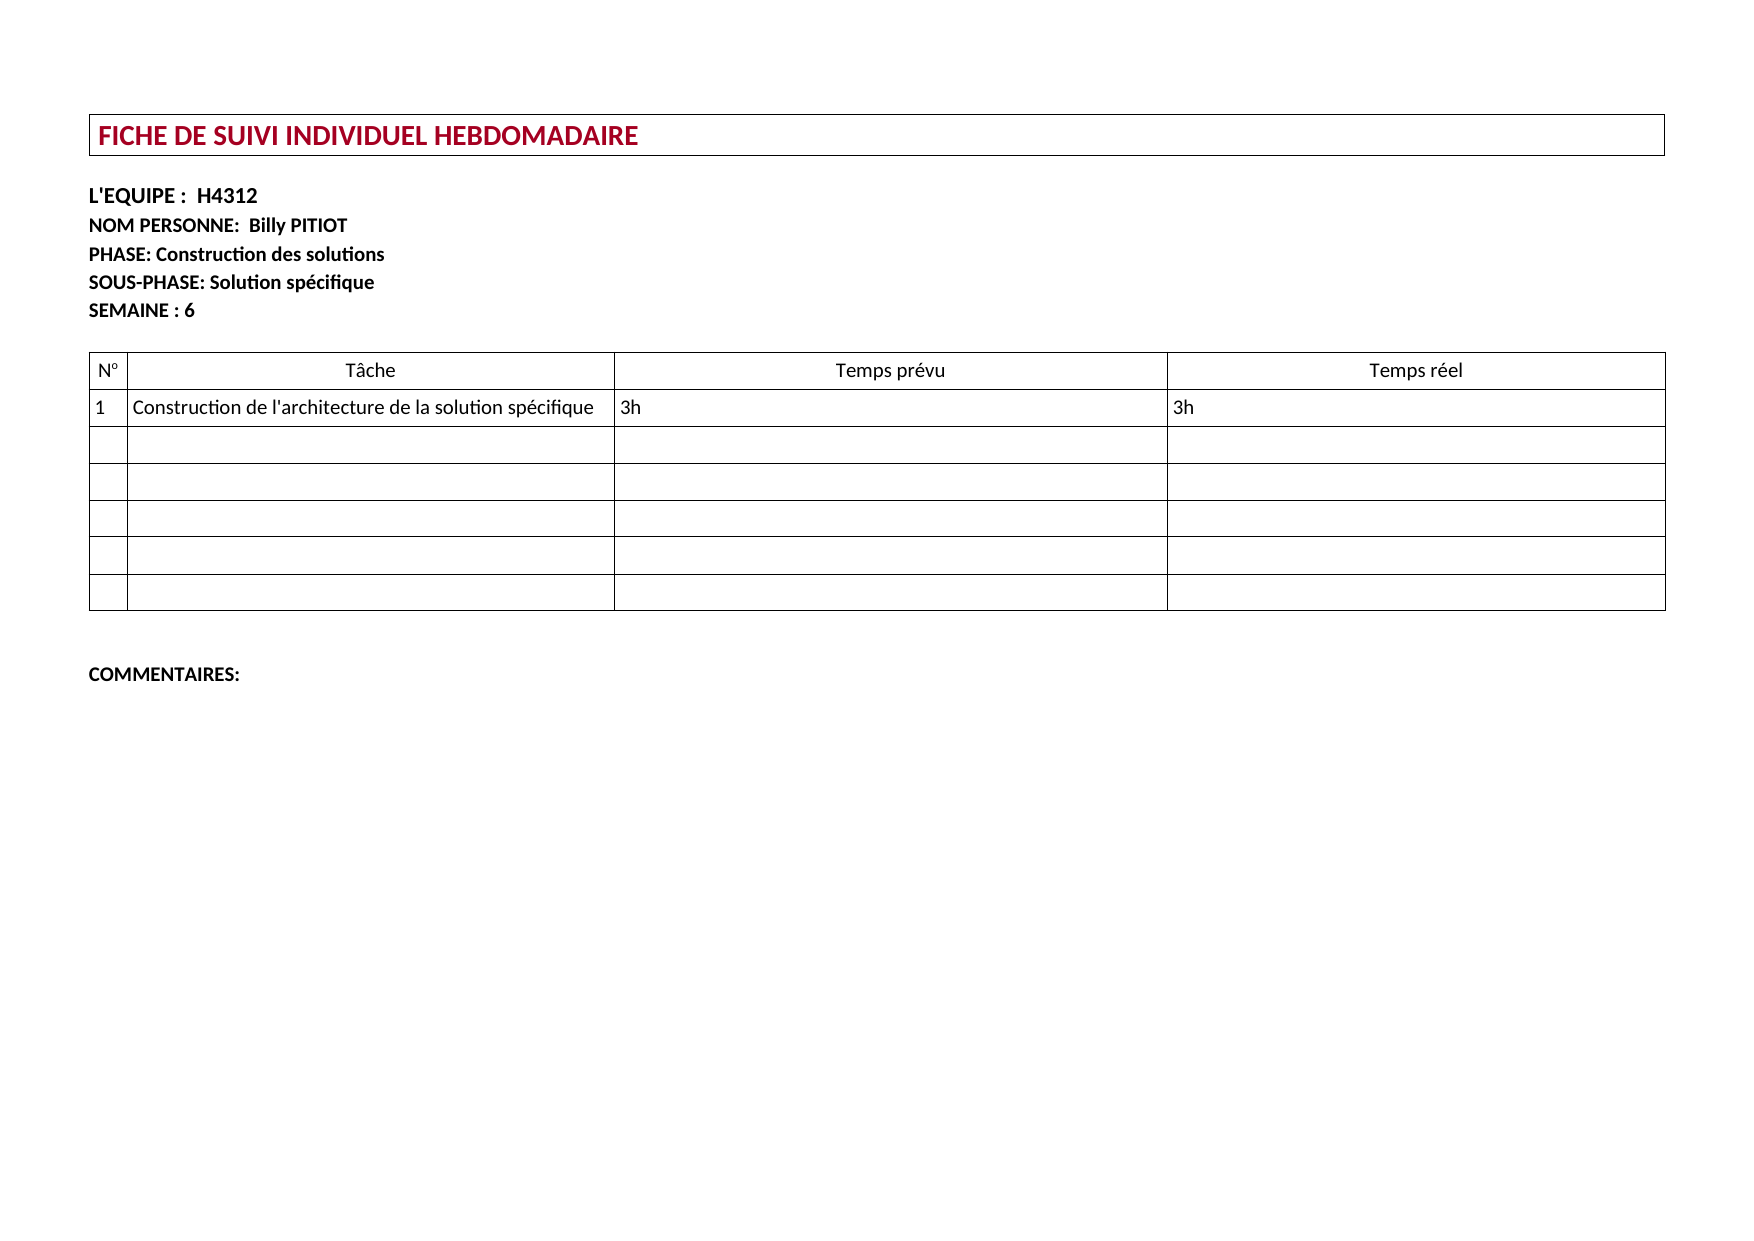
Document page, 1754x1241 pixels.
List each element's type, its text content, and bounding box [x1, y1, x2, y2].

table_cell [128, 537, 614, 573]
text FICHE DE SUIVI INDIVIDUEL HEBDOMADAIRE [90, 115, 1664, 155]
table_cell [615, 427, 1167, 462]
table_header Temps prévu [615, 353, 1167, 388]
table_cell [128, 501, 614, 536]
table_cell 1 [90, 390, 127, 426]
table_cell [90, 464, 127, 499]
text PHASE: Construction des solutions [89, 241, 1665, 266]
table_cell [615, 575, 1167, 610]
table_cell [128, 464, 614, 499]
table_cell [615, 501, 1167, 536]
table_cell [128, 427, 614, 462]
text L'EQUIPE : H4312 [89, 181, 1665, 209]
text NOM PERSONNE: Billy PITIOT [89, 212, 1665, 238]
text COMMENTAIRES: [89, 661, 1665, 687]
table_cell [1168, 501, 1665, 536]
table_cell [1168, 537, 1665, 573]
table_cell [90, 537, 127, 573]
table_cell [90, 501, 127, 536]
table_cell [128, 575, 614, 610]
table_cell [615, 537, 1167, 573]
table_cell [1168, 427, 1665, 462]
table_cell [90, 575, 127, 610]
table_header Tâche [128, 353, 614, 388]
table_cell [1168, 464, 1665, 499]
table_header No [90, 353, 127, 388]
text SEMAINE : 6 [89, 298, 1665, 323]
table_cell 3h [615, 390, 1167, 426]
table_header Temps réel [1168, 353, 1665, 388]
table_cell Construction de l'architecture de la solution spécifique [128, 390, 614, 426]
table_cell [615, 464, 1167, 499]
table_cell [1168, 575, 1665, 610]
table_cell 3h [1168, 390, 1665, 426]
text SOUS-PHASE: Solution spécifique [89, 269, 1665, 295]
table_cell [90, 427, 127, 462]
